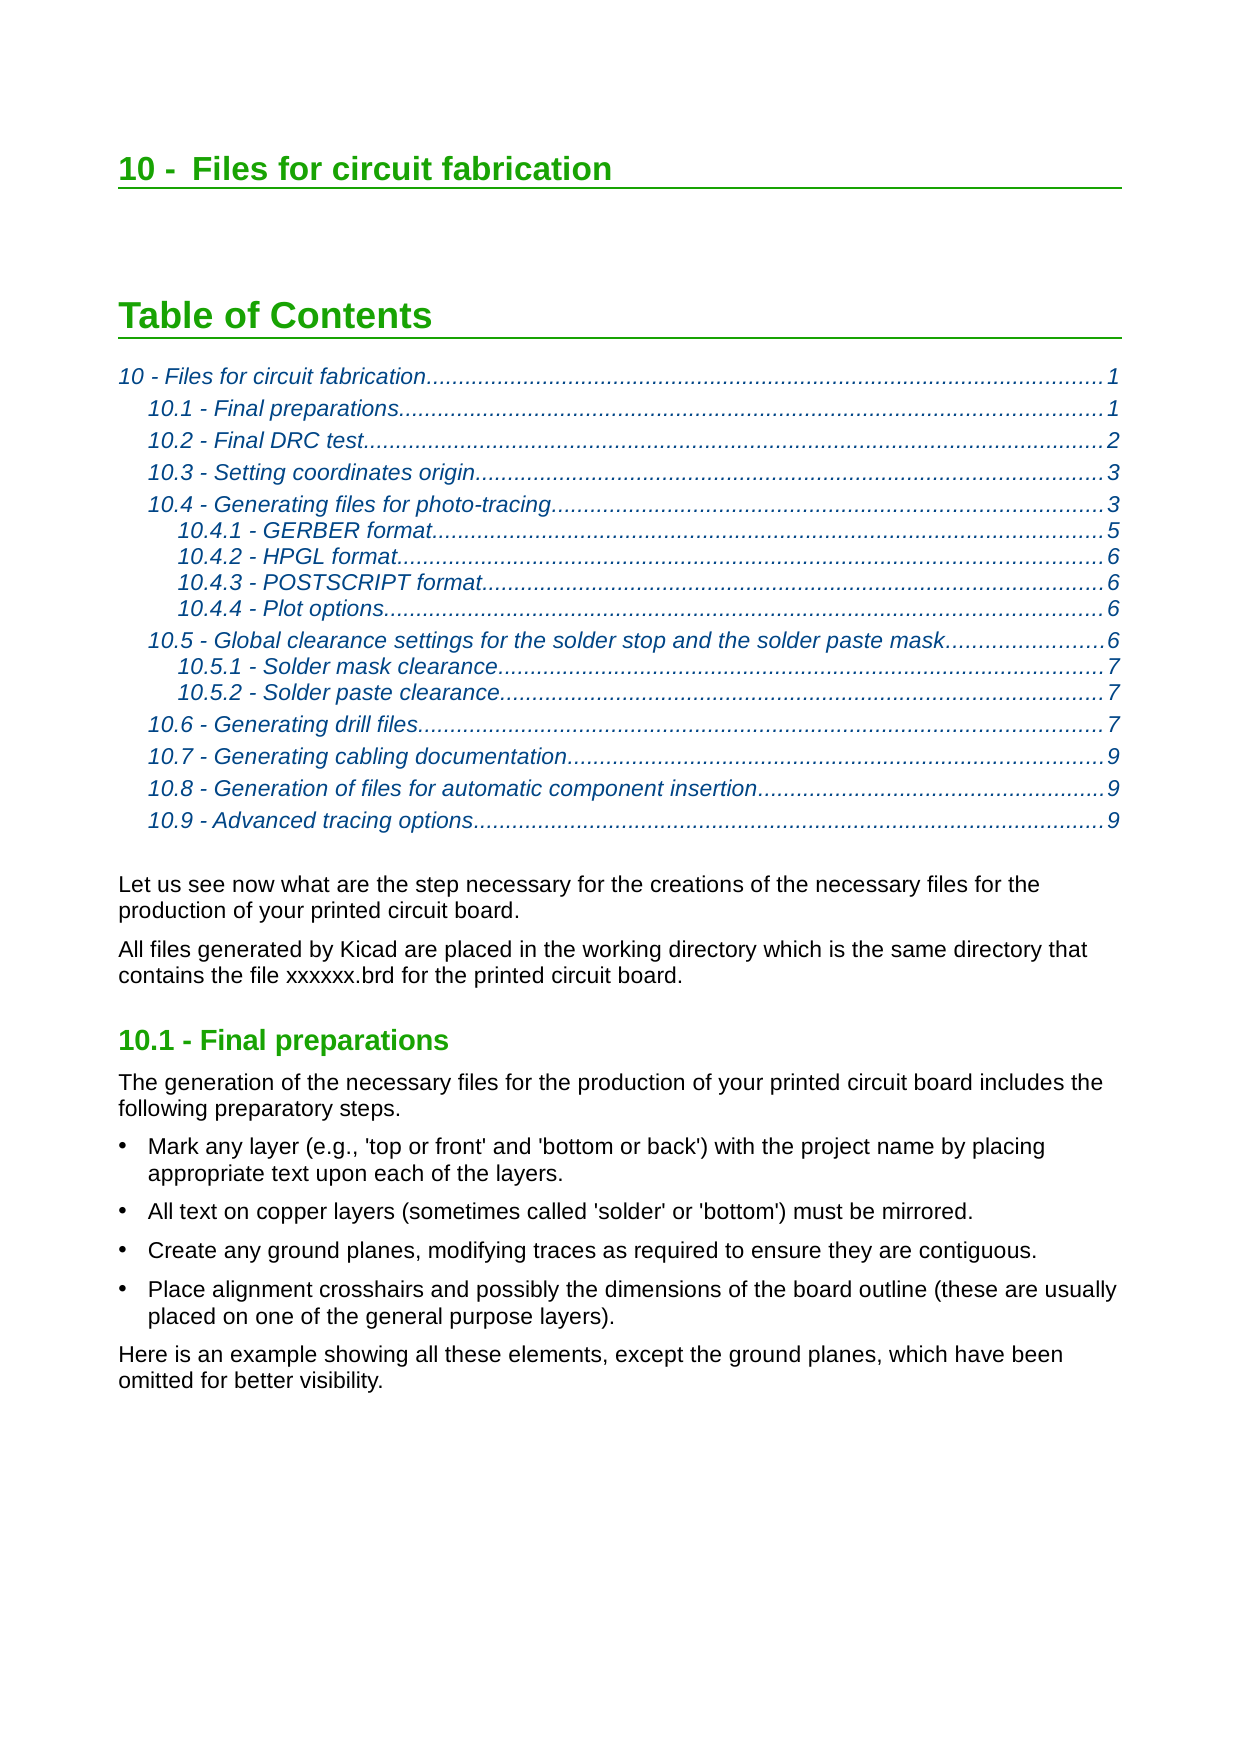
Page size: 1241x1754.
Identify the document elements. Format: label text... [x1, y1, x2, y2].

subtitle Files for circuit fabrication [118, 150, 1122, 187]
list Mark any layer (e.g., 'top or front' and 'bottom or back') with the project name by placing appropriate text upon each of the layers. [118, 1133, 1122, 1186]
list All text on copper layers (sometimes called 'solder' or 'bottom') must be mirrored. [118, 1198, 1122, 1225]
text 10.9 - Advanced tracing options 9 [148, 807, 1122, 833]
text 10.5 - Global clearance settings for the solder stop and the solder paste mask 6 [148, 627, 1122, 653]
text Here is an example showing all these elements, except the ground planes, which have been omitted for better visibility. [118, 1342, 1122, 1394]
list Create any ground planes, modifying traces as required to ensure they are contiguous. [118, 1238, 1122, 1264]
text The generation of the necessary files for the production of your printed circuit board includes the following preparatory steps. [118, 1069, 1122, 1121]
subtitle Final preparations [118, 1024, 1122, 1056]
text All files generated by Kicad are placed in the working directory which is the same directory that contains the file xxxxxx.brd for the printed circuit board. [118, 936, 1122, 988]
text Table of Contents [118, 295, 1122, 337]
list Place alignment crosshairs and possibly the dimensions of the board outline (these are usually placed on one of the general purpose layers). [118, 1277, 1122, 1329]
text 10.4.2 - HPGL format 6 [177, 543, 1122, 569]
text 10.5.1 - Solder mask clearance 7 [177, 653, 1122, 679]
text 10.4.4 - Plot options 6 [177, 595, 1122, 621]
text 10.6 - Generating drill files 7 [148, 711, 1122, 737]
text 10.4 - Generating files for photo-tracing 3 [148, 491, 1122, 517]
text 10.4.3 - POSTSCRIPT format 6 [177, 569, 1122, 595]
text 10.7 - Generating cabling documentation 9 [148, 743, 1122, 769]
text 10 - Files for circuit fabrication 1 [118, 363, 1122, 389]
text 10.1 - Final preparations 1 [148, 395, 1122, 421]
text 10.2 - Final DRC test 2 [148, 427, 1122, 453]
text Let us see now what are the step necessary for the creations of the necessary files for the production of your printed circuit board. [118, 872, 1122, 924]
text 10.3 - Setting coordinates origin 3 [148, 459, 1122, 485]
text 10.4.1 - GERBER format 5 [177, 517, 1122, 543]
text 10.8 - Generation of files for automatic component insertion 9 [148, 775, 1122, 801]
text 10.5.2 - Solder paste clearance 7 [177, 679, 1122, 705]
